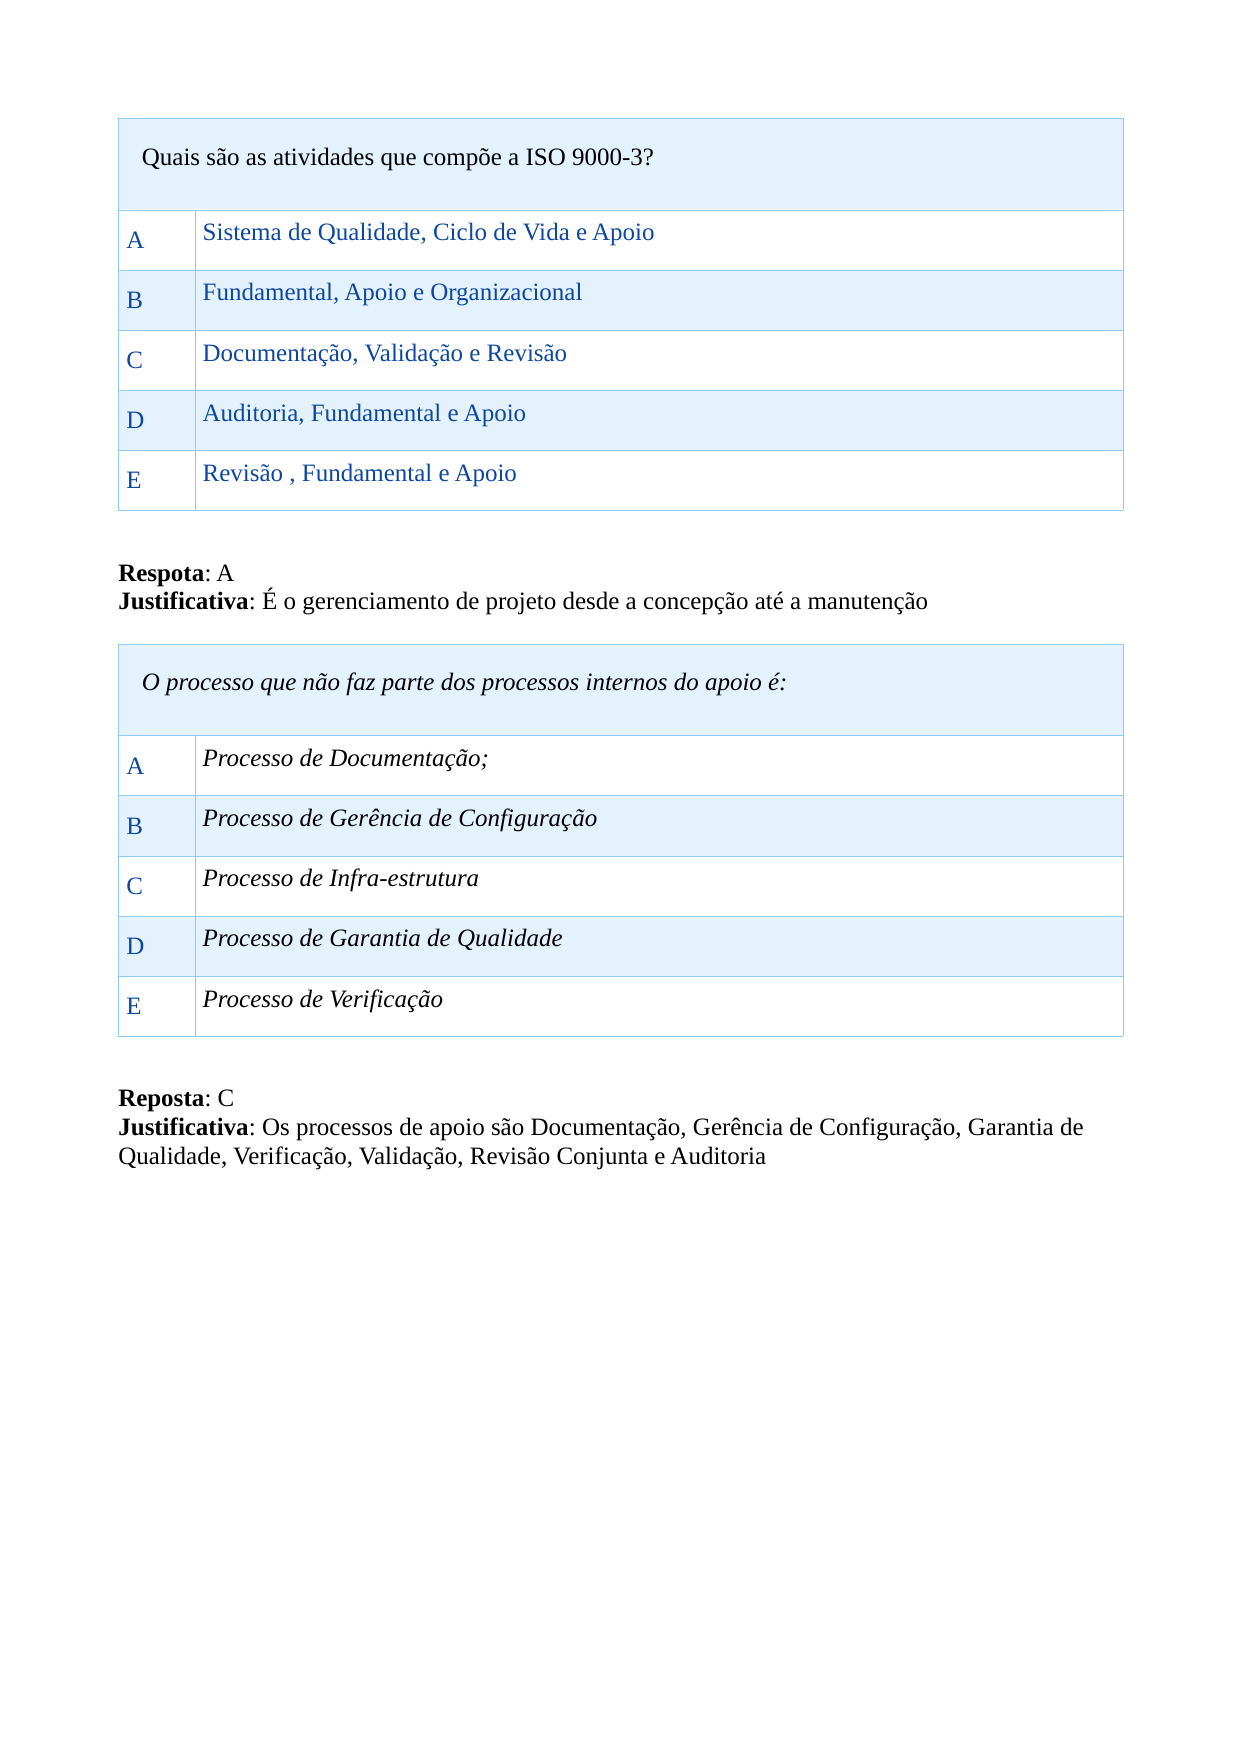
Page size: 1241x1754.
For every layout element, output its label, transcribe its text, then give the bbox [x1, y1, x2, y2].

text Respota: A [118, 558, 1122, 586]
table_cell B [119, 271, 195, 330]
table_header Quais são as atividades que compõe a ISO 9000-3? [119, 119, 1123, 209]
text Reposta: C [118, 1083, 1122, 1112]
table_cell A [119, 211, 195, 269]
table_cell E [119, 977, 195, 1036]
table_cell B [119, 796, 195, 856]
table_cell Processo de Verificação [196, 977, 1123, 1036]
table_cell D [119, 391, 195, 450]
text Justificativa: É o gerenciamento de projeto desde a concepção até a manutenção [118, 586, 1122, 615]
table_cell Sistema de Qualidade, Ciclo de Vida e Apoio [196, 211, 1123, 269]
table_cell D [119, 917, 195, 976]
table_cell Processo de Documentação; [196, 736, 1123, 795]
table_cell Auditoria, Fundamental e Apoio [196, 391, 1123, 450]
table_cell Fundamental, Apoio e Organizacional [196, 271, 1123, 330]
table_cell E [119, 451, 195, 510]
table_cell C [119, 331, 195, 390]
table_cell Processo de Gerência de Configuração [196, 796, 1123, 856]
table_cell Revisão , Fundamental e Apoio [196, 451, 1123, 510]
text Justificativa: Os processos de apoio são Documentação, Gerência de Configuração, Garantia de Qualidade, Verificação, Validação, Revisão Conjunta e Auditoria [118, 1112, 1122, 1170]
table_cell Documentação, Validação e Revisão [196, 331, 1123, 390]
table_cell A [119, 736, 195, 795]
table_cell Processo de Infra-estrutura [196, 857, 1123, 916]
table_cell Processo de Garantia de Qualidade [196, 917, 1123, 976]
table_header O processo que não faz parte dos processos internos do apoio é: [119, 645, 1123, 735]
table_cell C [119, 857, 195, 916]
